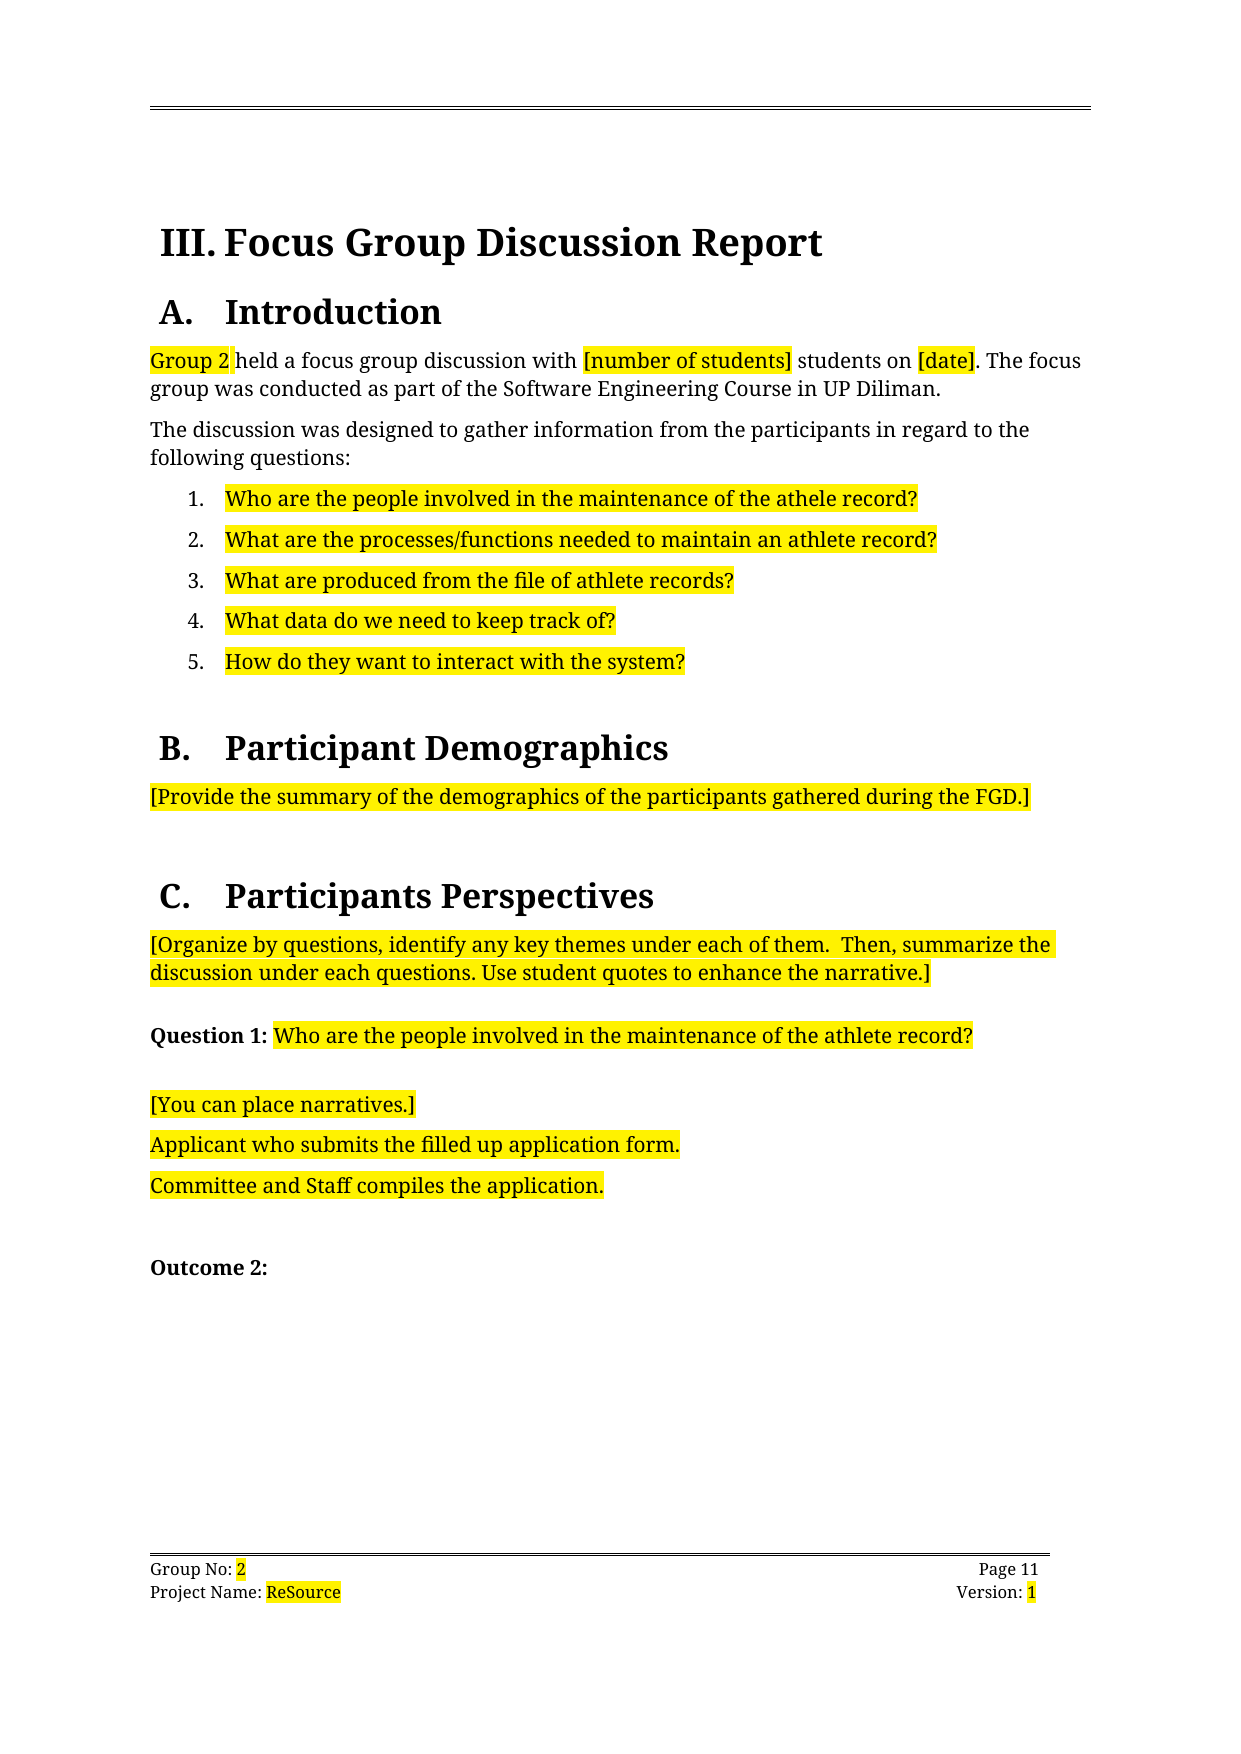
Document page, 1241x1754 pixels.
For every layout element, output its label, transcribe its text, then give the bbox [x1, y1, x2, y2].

text Group 2 held a focus group discussion with [number of students] students on [date]. The focus group was conducted as part of the Software Engineering Course in UP Diliman. [150, 346, 1091, 403]
text Question 1: Who are the people involved in the maintenance of the athlete record? [150, 1021, 1091, 1049]
text [Organize by questions, identify any key themes under each of them. Then, summarize the discussion under each questions. Use student quotes to enhance the narrative.] [150, 930, 1091, 987]
list What data do we need to keep track of? [187, 606, 1091, 635]
subtitle Participant Demographics [150, 724, 1091, 770]
text Applicant who submits the filled up application form. [150, 1130, 1091, 1159]
list How do they want to interact with the system? [187, 647, 1091, 675]
text Outcome 2: [150, 1253, 1091, 1281]
list What are the processes/functions needed to maintain an athlete record? [187, 525, 1091, 553]
text [You can place narratives.] [150, 1090, 1091, 1118]
list Who are the people involved in the maintenance of the athele record? [187, 484, 1091, 512]
subtitle Introduction [150, 288, 1091, 334]
subtitle Participants Perspectives [150, 872, 1091, 918]
list What are produced from the file of athlete records? [187, 566, 1091, 594]
text [Provide the summary of the demographics of the participants gathered during the FGD.] [150, 782, 1091, 811]
text The discussion was designed to gather information from the participants in regard to the following questions: [150, 415, 1091, 472]
text Committee and Staff compiles the application. [150, 1171, 1091, 1199]
subtitle Focus Group Discussion Report [150, 216, 1091, 267]
